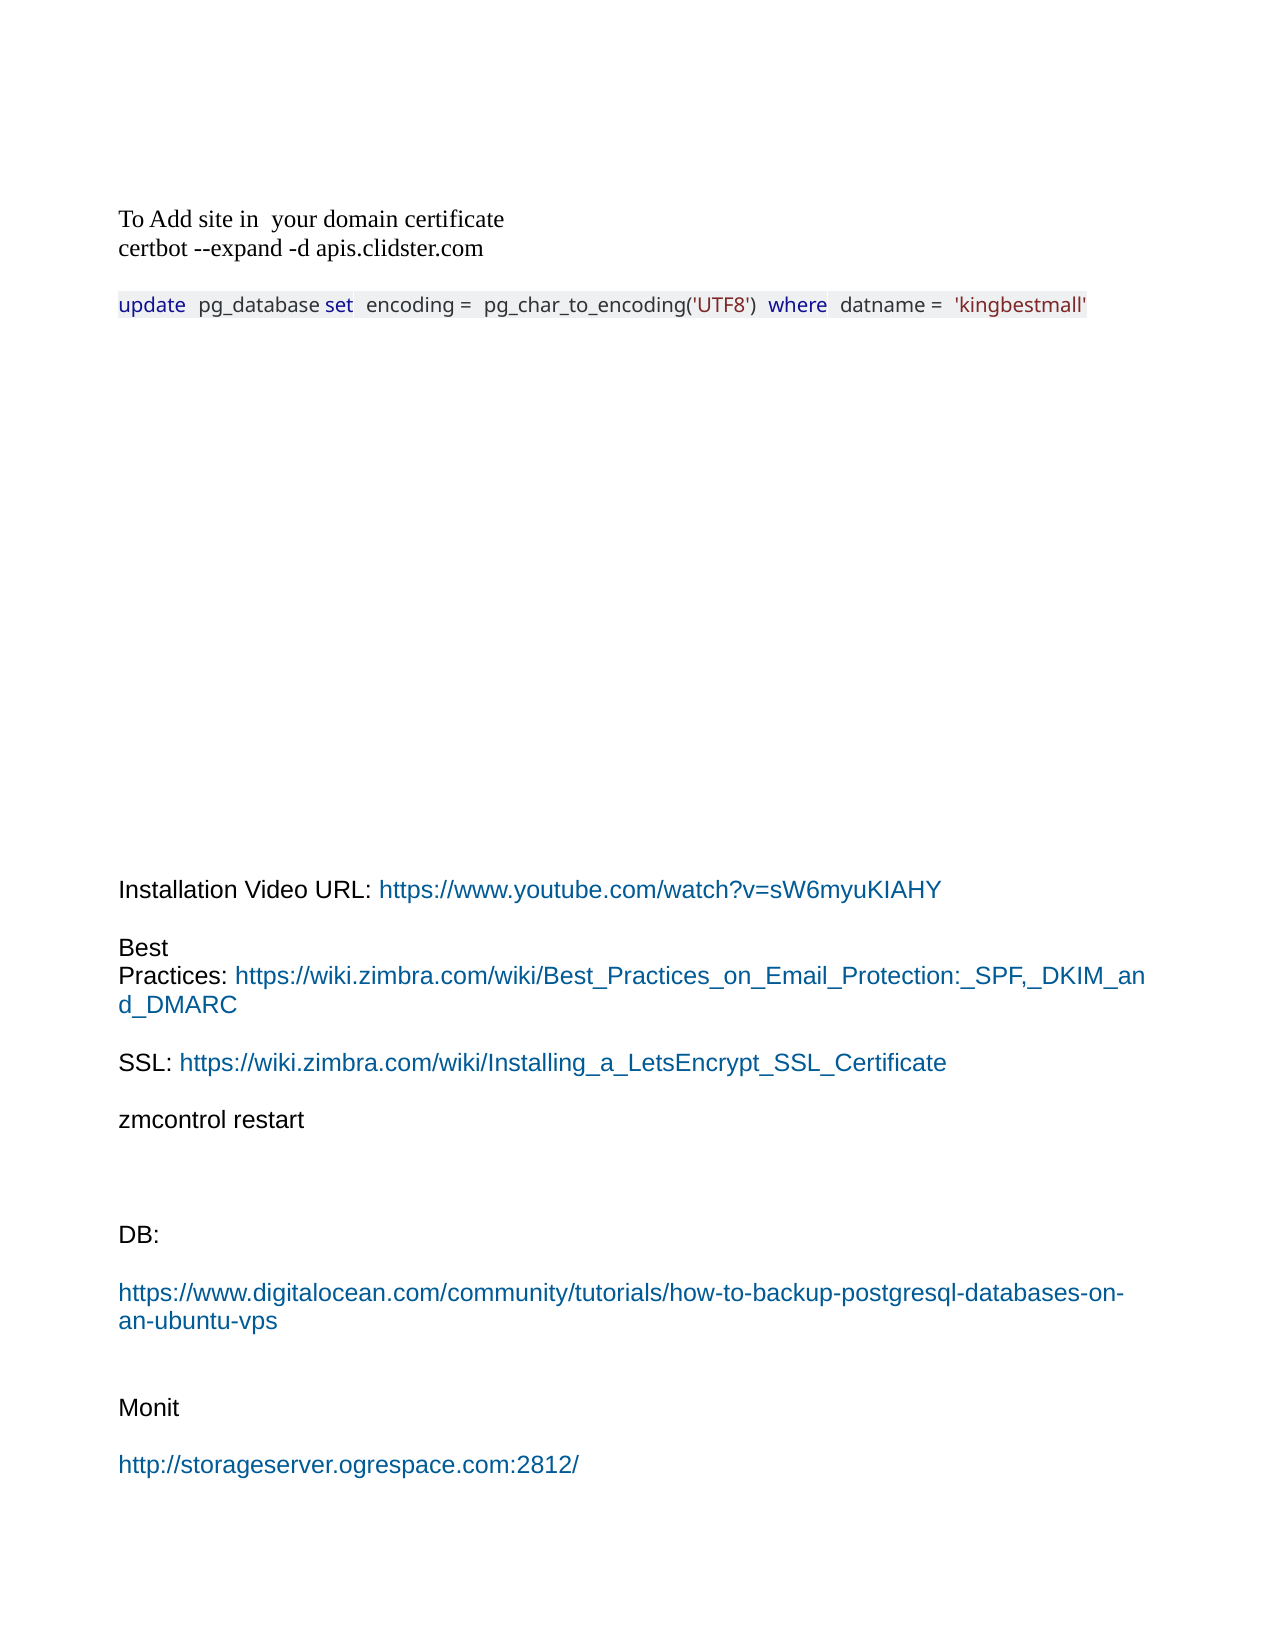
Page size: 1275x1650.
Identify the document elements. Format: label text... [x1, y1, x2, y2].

text To Add site in your domain certificate [118, 204, 1157, 233]
text SSL: https://wiki.zimbra.com/wiki/Installing_a_LetsEncrypt_SSL_Certificate [118, 1047, 1157, 1076]
text https://www.digitalocean.com/community/tutorials/how-to-backup-postgresql-databases-on-an-ubuntu-vps [118, 1277, 1157, 1335]
text update pg_database set encoding = pg_char_to_encoding('UTF8') where datname = 'kingbestmall' [118, 291, 1157, 318]
text Monit [118, 1392, 1157, 1421]
text Installation Video URL: https://www.youtube.com/watch?v=sW6myuKIAHY [118, 875, 1157, 904]
text certbot --expand -d apis.clidster.com [118, 233, 1157, 262]
text DB: [118, 1220, 1157, 1249]
text zmcontrol restart [118, 1105, 1157, 1134]
text http://storageserver.ogrespace.com:2812/ [118, 1450, 1157, 1479]
text Best Practices: https://wiki.zimbra.com/wiki/Best_Practices_on_Email_Protection:_SPF,_DKIM_and_DMARC [118, 932, 1157, 1019]
